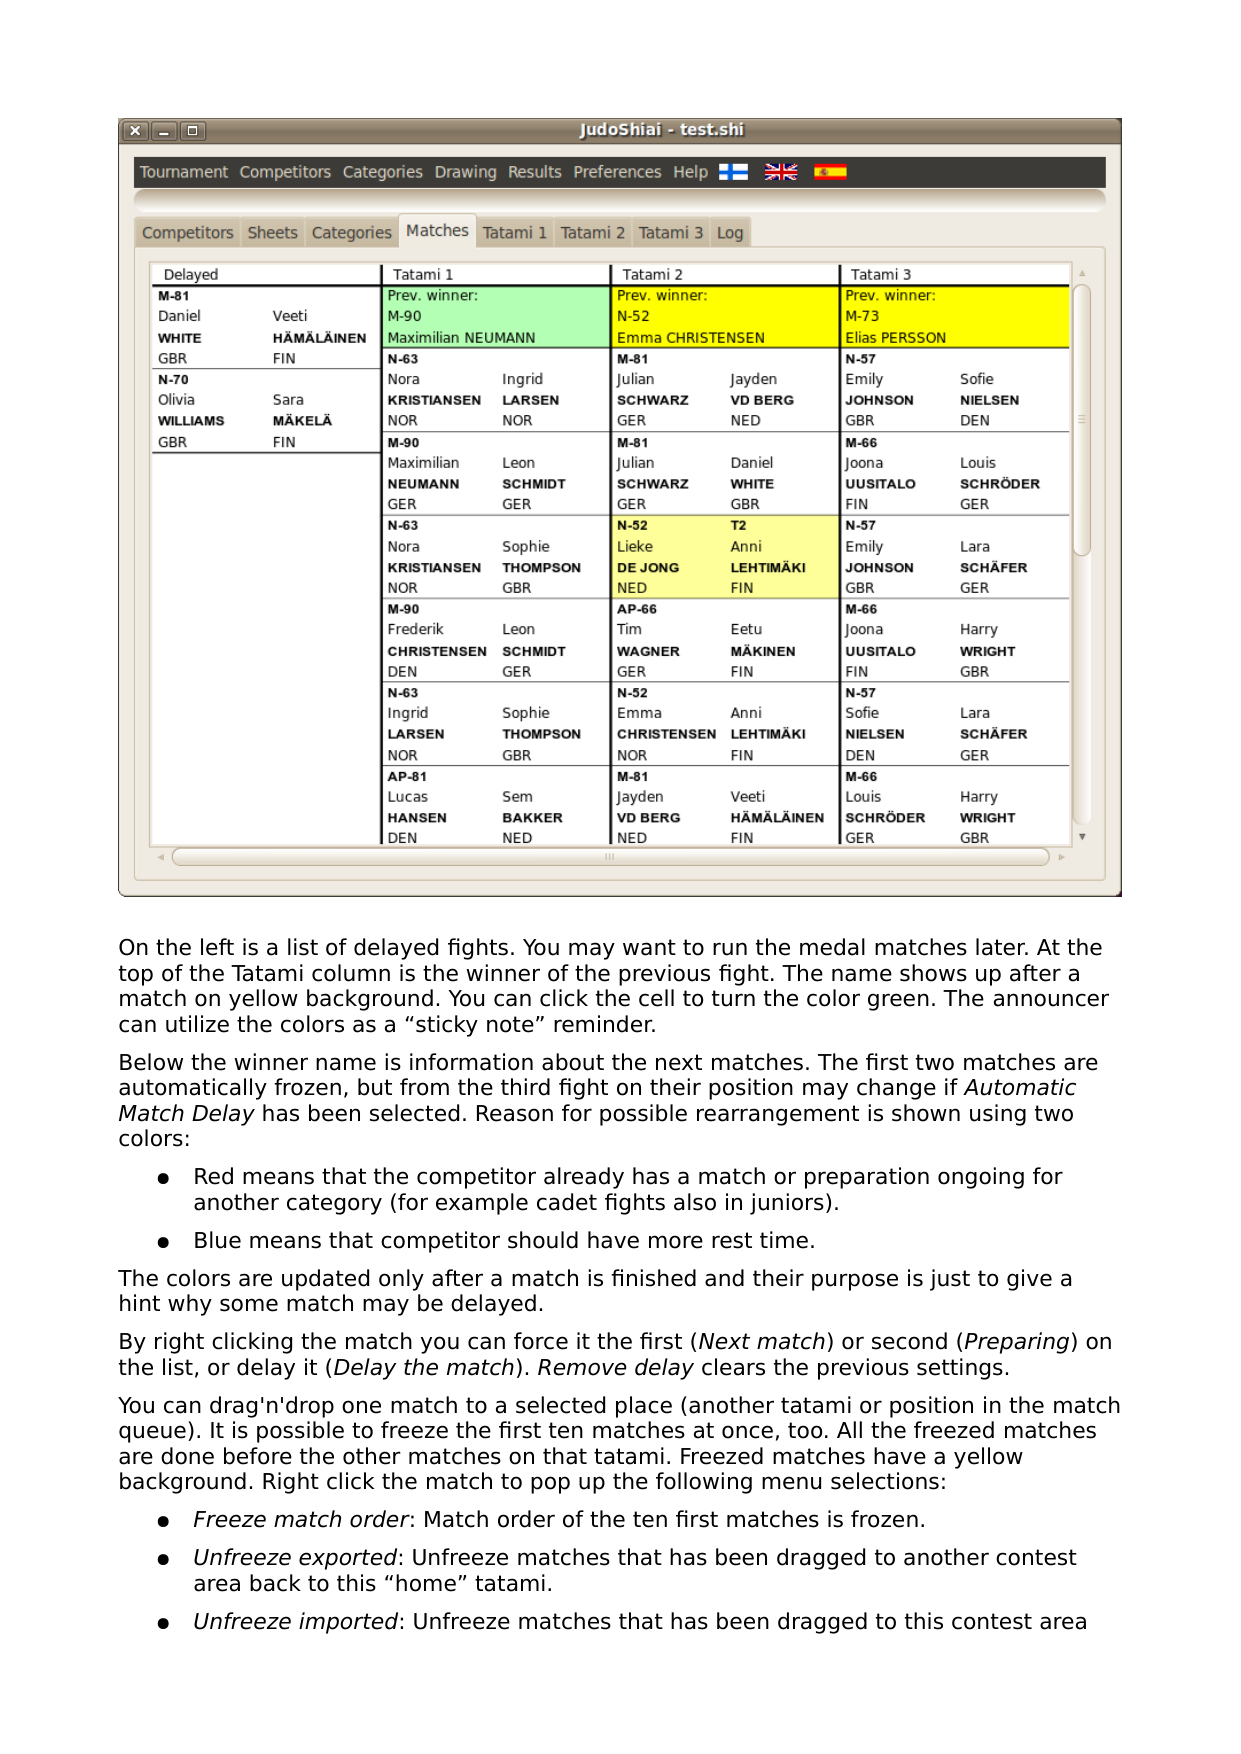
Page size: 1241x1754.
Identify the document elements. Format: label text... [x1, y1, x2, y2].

text By right clicking the match you can force it the first (Next match) or second (Preparing) on the list, or delay it (Delay the match). Remove delay clears the previous settings. [118, 1329, 1122, 1380]
picture [118, 118, 1122, 897]
list Freeze match order: Match order of the ten first matches is frozen. [156, 1507, 1122, 1533]
list Unfreeze imported: Unfreeze matches that has been dragged to this contest area [156, 1609, 1122, 1634]
list Unfreeze exported: Unfreeze matches that has been dragged to another contest area back to this “home” tatami. [156, 1546, 1122, 1597]
text On the left is a list of delayed fights. You may want to run the medal matches later. At the top of the Tatami column is the winner of the previous fight. The name shows up after a match on yellow background. You can click the cell to turn the color green. The announcer can utilize the colors as a “sticky note” reminder. [118, 935, 1122, 1037]
list Red means that the competitor already has a match or preparation ongoing for another category (for example cadet fights also in juniors). [156, 1164, 1122, 1215]
text You can drag'n'drop one match to a selected place (another tatami or position in the match queue). It is possible to freeze the first ten matches at once, too. All the freezed matches are done before the other matches on that tatami. Freezed matches have a yellow background. Right click the match to pop up the following menu selections: [118, 1393, 1122, 1495]
text Below the winner name is information about the next matches. The first two matches are automatically frozen, but from the third fight on their position may change if Automatic Match Delay has been selected. Reason for possible rearrangement is shown using two colors: [118, 1050, 1122, 1152]
list Blue means that competitor should have more rest time. [156, 1228, 1122, 1253]
text The colors are updated only after a match is finished and their purpose is just to give a hint why some match may be delayed. [118, 1266, 1122, 1317]
